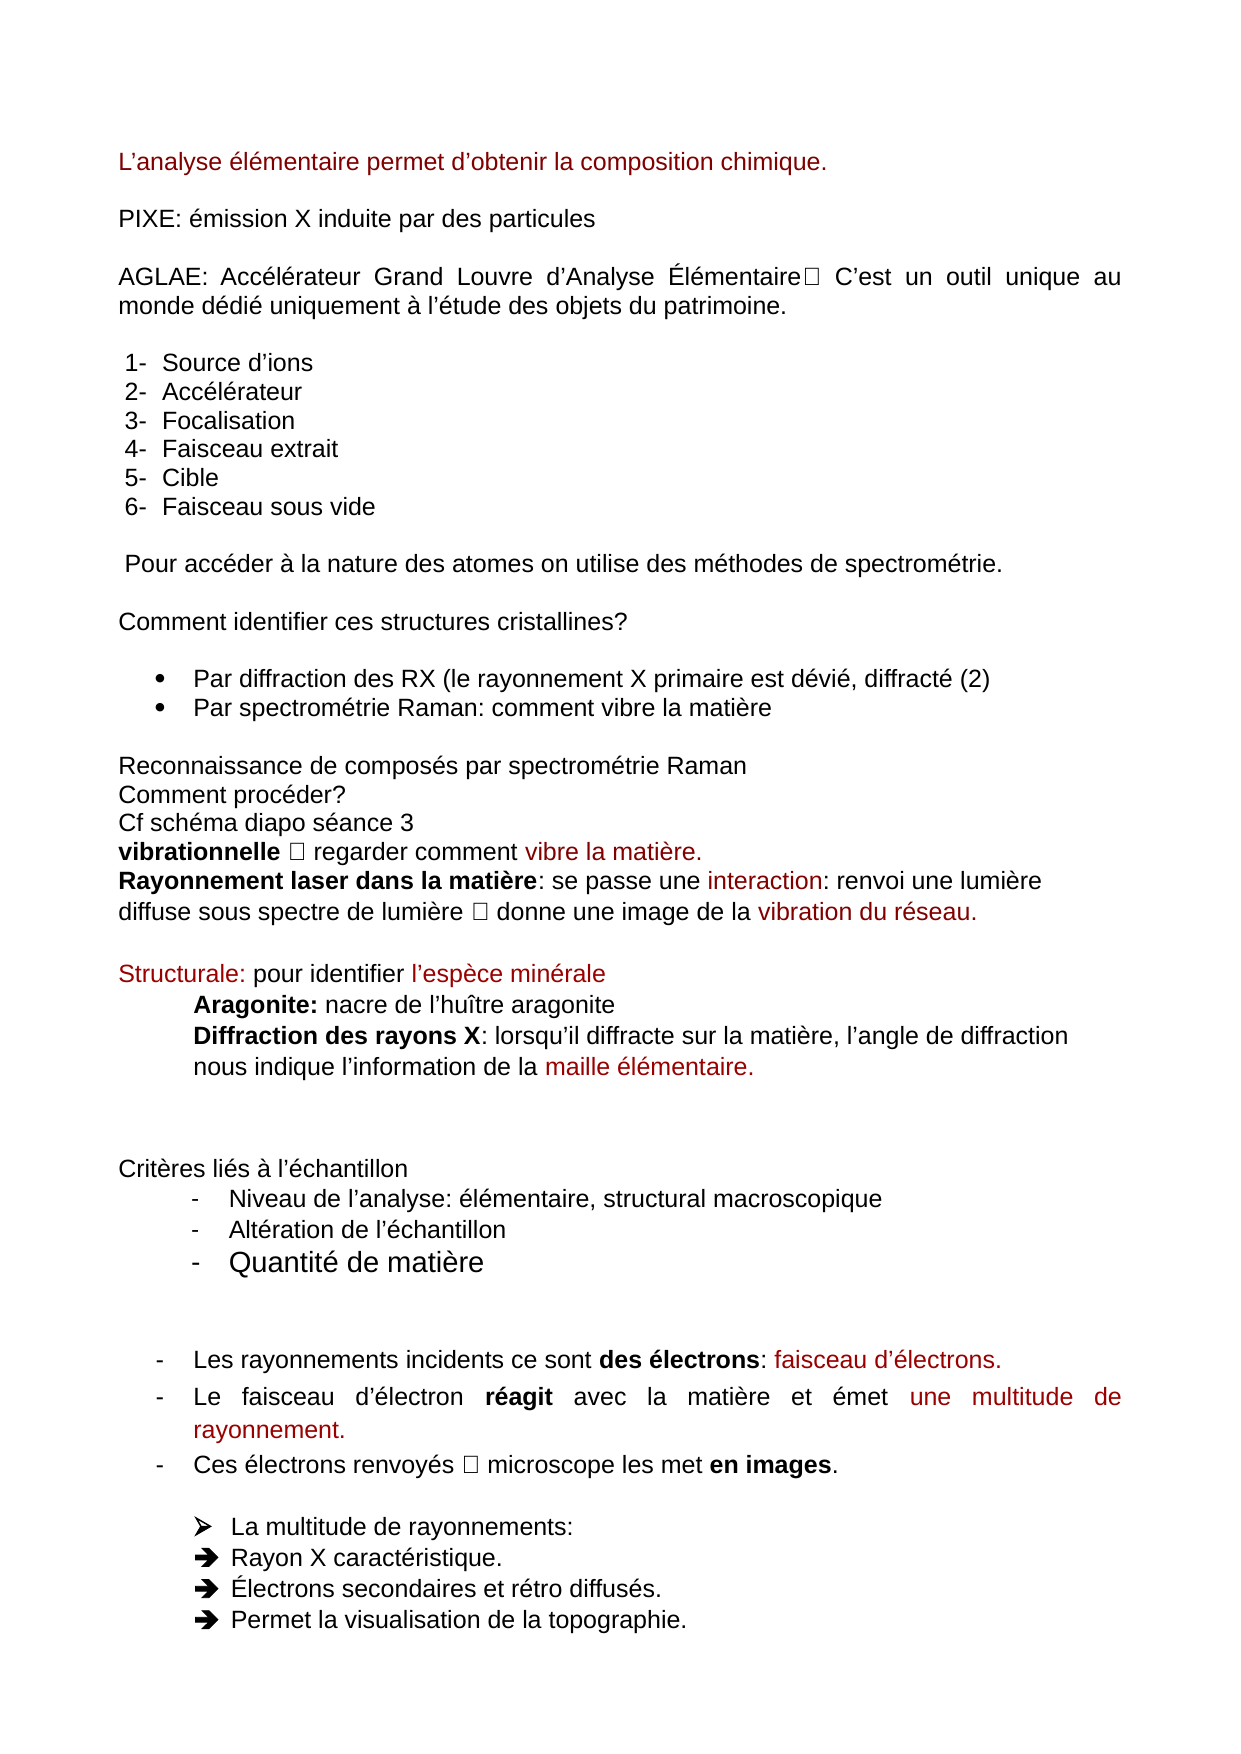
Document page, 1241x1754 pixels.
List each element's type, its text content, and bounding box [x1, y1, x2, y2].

list Les rayonnements incidents ce sont des électrons: faisceau d’électrons. [156, 1342, 1122, 1376]
list Cible [124, 463, 1122, 492]
text L’analyse élémentaire permet d’obtenir la composition chimique. [118, 147, 1122, 176]
list Quantité de matière [191, 1244, 1122, 1280]
list La multitude de rayonnements: [193, 1512, 1122, 1541]
text Comment procéder? [118, 779, 1122, 808]
list Accélérateur [124, 377, 1122, 406]
text PIXE: émission X induite par des particules [118, 204, 1122, 233]
list Par spectrométrie Raman: comment vibre la matière [156, 693, 1122, 722]
list Source d’ions [124, 348, 1122, 377]
text Pour accéder à la nature des atomes on utilise des méthodes de spectrométrie. [124, 549, 1122, 578]
text Comment identifier ces structures cristallines? [118, 607, 1122, 636]
list Structurale: pour identifier l’espèce minérale [118, 959, 1122, 988]
list Altération de l’échantillon [191, 1214, 1122, 1244]
list Faisceau extrait [124, 434, 1122, 463]
list Rayonnement laser dans la matière: se passe une interaction: renvoi une lumière diffuse sous spectre de lumière  donne une image de la vibration du réseau. [118, 866, 1122, 926]
list Aragonite: nacre de l’huître aragonite [156, 990, 1122, 1019]
list Rayon X caractéristique. [193, 1543, 1122, 1572]
text AGLAE: Accélérateur Grand Louvre d’Analyse Élémentaire C’est un outil unique au monde dédié uniquement à l’étude des objets du patrimoine. [118, 262, 1122, 319]
text vibrationnelle  regarder comment vibre la matière. [118, 837, 1122, 866]
list Diffraction des rayons X: lorsqu’il diffracte sur la matière, l’angle de diffraction nous indique l’information de la maille élémentaire. [156, 1021, 1122, 1081]
list Par diffraction des RX (le rayonnement X primaire est dévié, diffracté (2) [156, 664, 1122, 693]
list Électrons secondaires et rétro diffusés. [193, 1574, 1122, 1603]
list Niveau de l’analyse: élémentaire, structural macroscopique [191, 1183, 1122, 1214]
text Cf schéma diapo séance 3 [118, 808, 1122, 837]
list Ces électrons renvoyés  microscope les met en images. [156, 1446, 1122, 1480]
list Le faisceau d’électron réagit avec la matière et émet une multitude de rayonnement. [156, 1379, 1122, 1444]
list Faisceau sous vide [124, 492, 1122, 521]
list Focalisation [124, 406, 1122, 434]
text Reconnaissance de composés par spectrométrie Raman [118, 751, 1122, 779]
text Critères liés à l’échantillon [118, 1154, 1122, 1183]
list Permet la visualisation de la topographie. [193, 1605, 1122, 1634]
